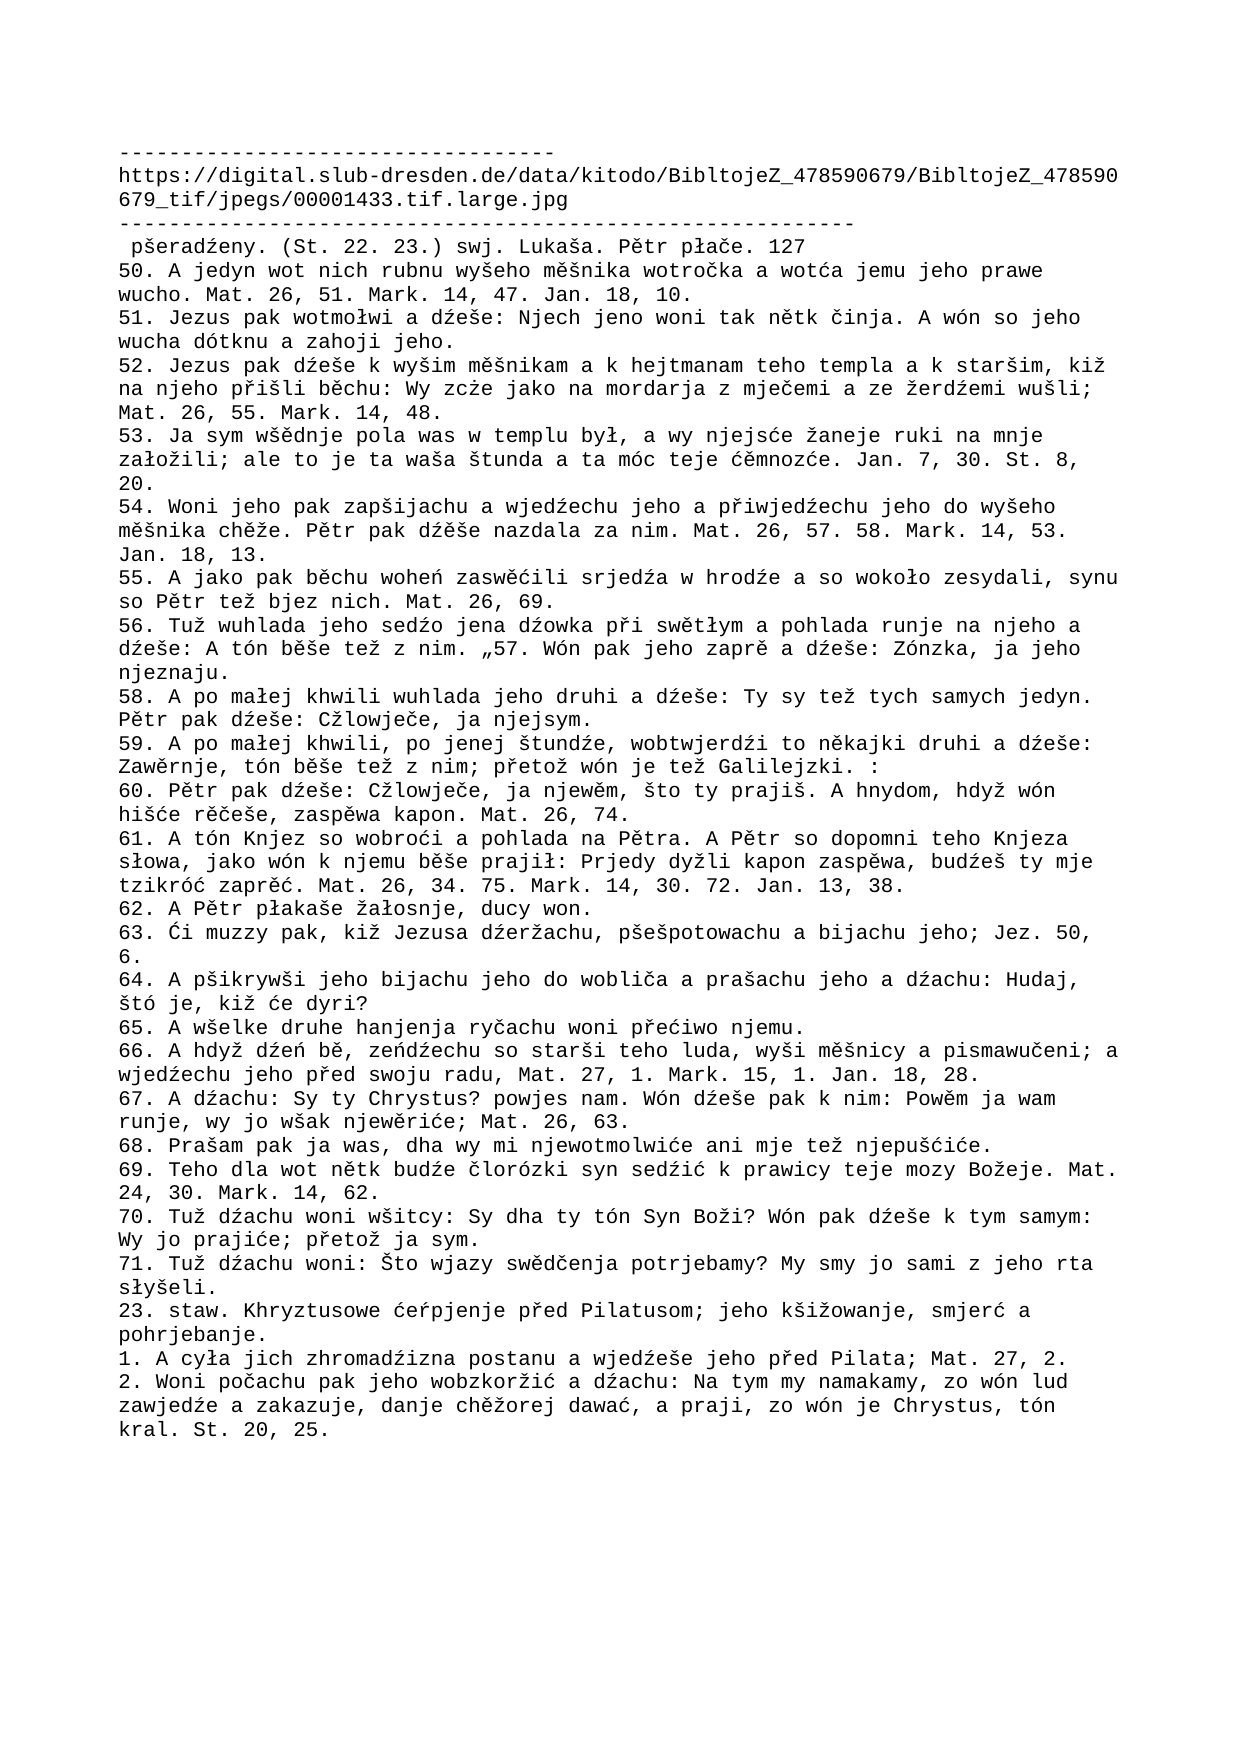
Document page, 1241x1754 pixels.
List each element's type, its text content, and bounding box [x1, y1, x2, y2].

text 50. A jedyn wot nich rubnu wyšeho měšnika wotročka a wotća jemu jeho prawe wucho. Mat. 26, 51. Mark. 14, 47. Jan. 18, 10. [118, 260, 1122, 307]
text 64. A pšikrywši jeho bijachu jeho do wobliča a prašachu jeho a dźachu: Hudaj, štó je, kiž će dyri? [118, 969, 1122, 1017]
text 65. A wšelke druhe hanjenja ryčachu woni přećiwo njemu. [118, 1017, 1122, 1040]
text 63. Ći muzzy pak, kiž Jezusa dźeržachu, pšešpotowachu a bijachu jeho; Jez. 50, 6. [118, 922, 1122, 969]
text 52. Jezus pak dźeše k wyšim měšnikam a k hejtmanam teho templa a k staršim, kiž na njeho přišli běchu: Wy zcże jako na mordarja z mječemi a ze žerdźemi wušli; Mat. 26, 55. Mark. 14, 48. [118, 354, 1122, 426]
text 58. A po małej khwili wuhlada jeho druhi a dźeše: Ty sy tež tych samych jedyn. Pětr pak dźeše: Cžlowječe, ja njejsym. [118, 686, 1122, 733]
text 51. Jezus pak wotmołwi a dźeše: Njech jeno woni tak nětk činja. A wón so jeho wucha dótknu a zahoji jeho. [118, 307, 1122, 354]
text pšeradźeny. (St. 22. 23.) swj. Lukaša. Pětr płače. 127 [118, 236, 1122, 260]
text 70. Tuž dźachu woni wšitcy: Sy dha ty tón Syn Boži? Wón pak dźeše k tym samym: Wy jo prajiće; přetož ja sym. [118, 1206, 1122, 1253]
text 54. Woni jeho pak zapšijachu a wjedźechu jeho a přiwjedźechu jeho do wyšeho měšnika chěže. Pětr pak dźěše nazdala za nim. Mat. 26, 57. 58. Mark. 14, 53. Jan. 18, 13. [118, 496, 1122, 567]
text 61. A tón Knjez so wobroći a pohlada na Pětra. A Pětr so dopomni teho Knjeza słowa, jako wón k njemu běše prajił: Prjedy dyžli kapon zaspěwa, budźeš ty mje tzikróć zaprěć. Mat. 26, 34. 75. Mark. 14, 30. 72. Jan. 13, 38. [118, 827, 1122, 898]
text 66. A hdyž dźeń bě, zeńdźechu so starši teho luda, wyši měšnicy a pismawučeni; a wjedźechu jeho před swoju radu, Mat. 27, 1. Mark. 15, 1. Jan. 18, 28. [118, 1040, 1122, 1088]
text 67. A dźachu: Sy ty Chrystus? powjes nam. Wón dźeše pak k nim: Powěm ja wam runje, wy jo wšak njewěriće; Mat. 26, 63. [118, 1088, 1122, 1135]
text 62. A Pětr płakaše žałosnje, ducy won. [118, 898, 1122, 922]
text ----------------------------------- https://digital.slub-dresden.de/data/kitodo/BibltojeZ_478590679/BibltojeZ_478590679_tif/jpegs/00001433.tif.large.jpg ----------------------------------------------------------- [118, 142, 1122, 236]
text 68. Prašam pak ja was, dha wy mi njewotmolwiće ani mje tež njepušćiće. [118, 1135, 1122, 1158]
text 2. Woni počachu pak jeho wobzkoržić a dźachu: Na tym my namakamy, zo wón lud zawjedźe a zakazuje, danje chěžorej dawać, a praji, zo wón je Chrystus, tón kral. St. 20, 25. [118, 1371, 1122, 1442]
text 60. Pětr pak dźeše: Cžlowječe, ja njewěm, što ty prajiš. A hnydom, hdyž wón hišće rěčeše, zaspěwa kapon. Mat. 26, 74. [118, 780, 1122, 827]
text 53. Ja sym wšědnje pola was w templu był, a wy njejsće žaneje ruki na mnje załožili; ale to je ta waša štunda a ta móc teje ćěmnozće. Jan. 7, 30. St. 8, 20. [118, 426, 1122, 496]
text 69. Teho dla wot nětk budźe člorózki syn sedźić k prawicy teje mozy Božeje. Mat. 24, 30. Mark. 14, 62. [118, 1158, 1122, 1206]
text 59. A po małej khwili, po jenej štundźe, wobtwjerdźi to někajki druhi a dźeše: Zawěrnje, tón běše tež z nim; přetož wón je tež Galilejzki. : [118, 733, 1122, 780]
text 56. Tuž wuhlada jeho sedźo jena dźowka při swětłym a pohlada runje na njeho a dźeše: A tón běše tež z nim. „57. Wón pak jeho zaprě a dźeše: Zónzka, ja jeho njeznaju. [118, 615, 1122, 686]
text 71. Tuž dźachu woni: Što wjazy swědčenja potrjebamy? My smy jo sami z jeho rta słyšeli. [118, 1253, 1122, 1300]
text 55. A jako pak běchu woheń zaswěćili srjedźa w hrodźe a so wokoło zesydali, synu so Pětr tež bjez nich. Mat. 26, 69. [118, 567, 1122, 615]
text 23. staw. Khryztusowe ćeŕpjenje před Pilatusom; jeho kšižowanje, smjerć a pohrjebanje. [118, 1300, 1122, 1348]
text 1. A cyła jich zhromadźizna postanu a wjedźeše jeho před Pilata; Mat. 27, 2. [118, 1348, 1122, 1371]
